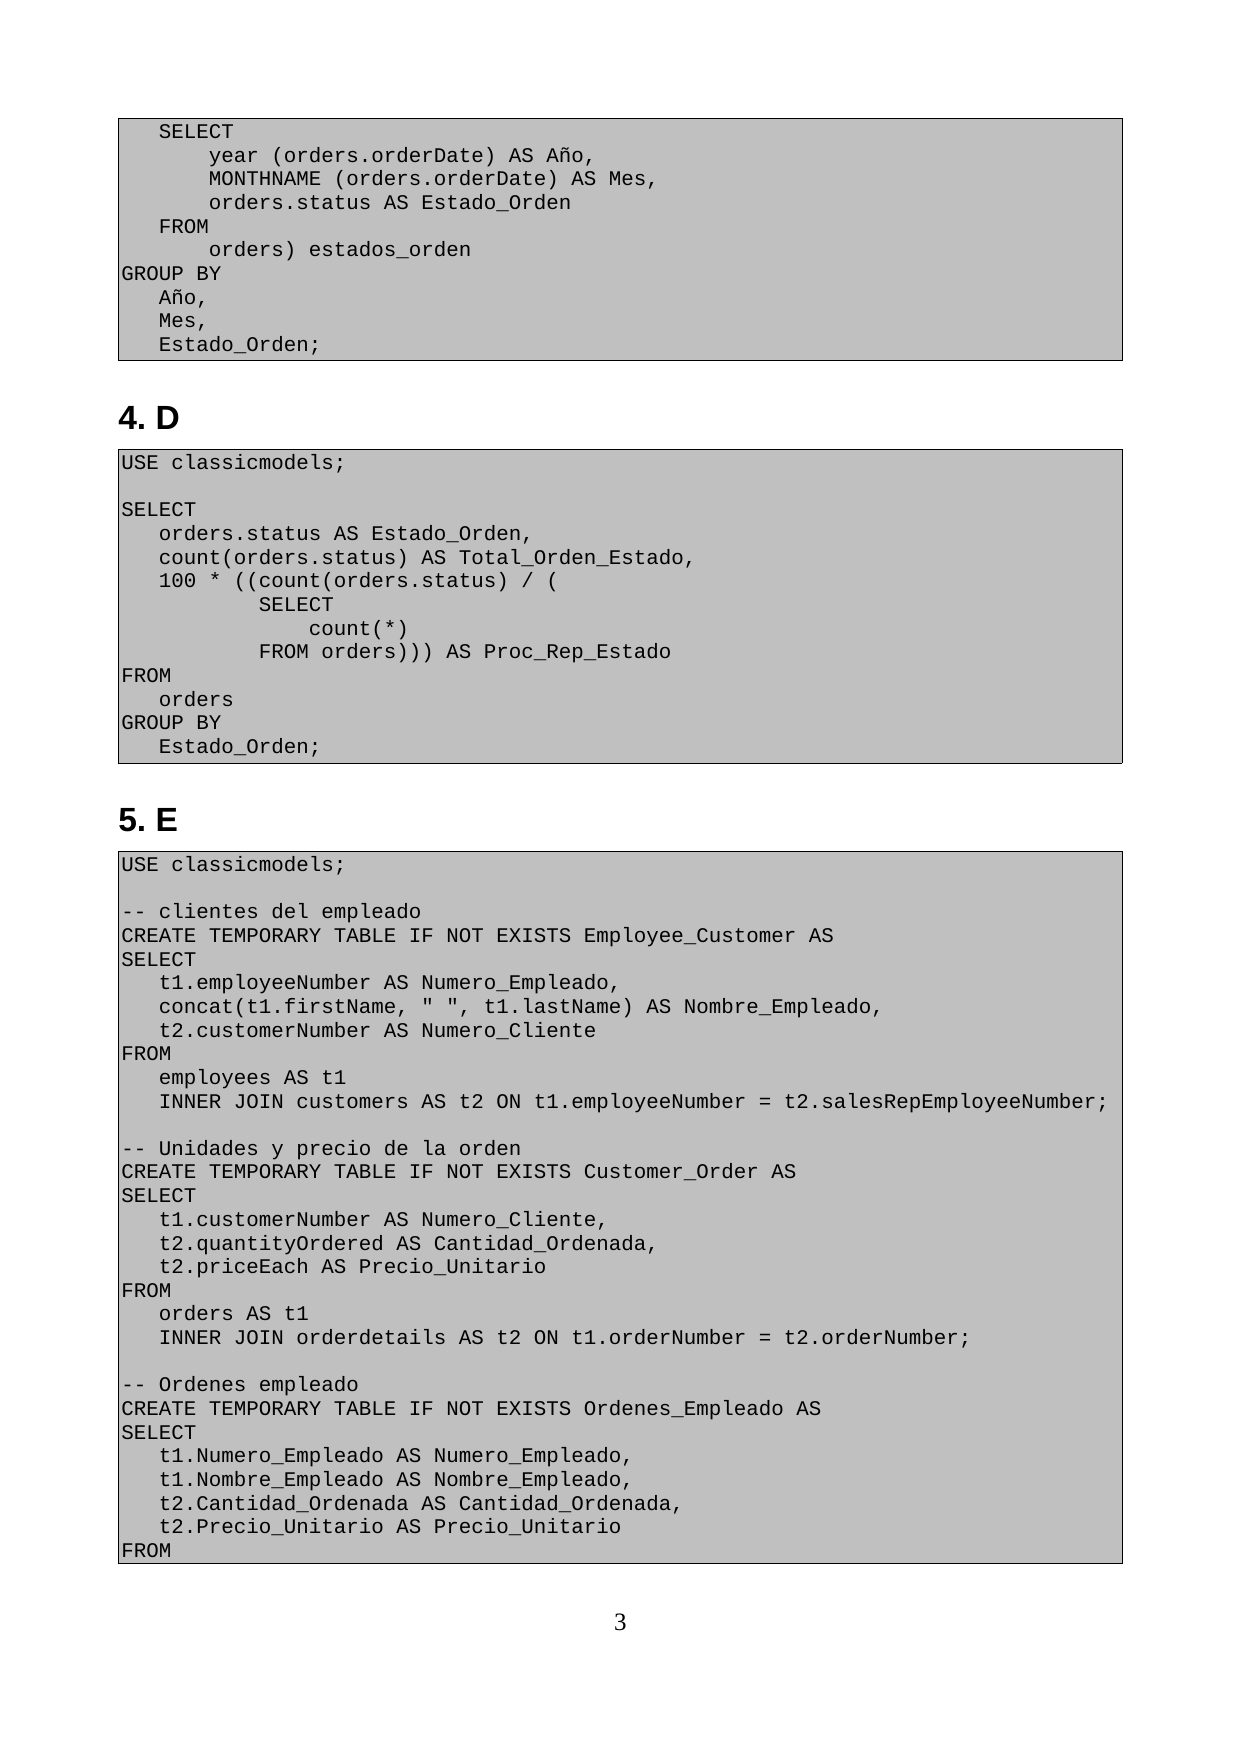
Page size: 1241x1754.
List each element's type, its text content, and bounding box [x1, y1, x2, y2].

text FROM [119, 213, 1122, 236]
text t1.employeeNumber AS Numero_Empleado, [119, 969, 1122, 993]
text count(*) [119, 615, 1122, 638]
text CREATE TEMPORARY TABLE IF NOT EXISTS Ordenes_Empleado AS [119, 1395, 1122, 1419]
text Estado_Orden; [119, 331, 1122, 360]
text t1.Numero_Empleado AS Numero_Empleado, [119, 1442, 1122, 1466]
text FROM [119, 1040, 1122, 1064]
text employees AS t1 [119, 1064, 1122, 1088]
text FROM [119, 1277, 1122, 1300]
text Estado_Orden; [119, 733, 1122, 763]
text 100 * ((count(orders.status) / ( [119, 567, 1122, 591]
text CREATE TEMPORARY TABLE IF NOT EXISTS Employee_Customer AS [119, 922, 1122, 946]
text orders.status AS Estado_Orden [119, 189, 1122, 213]
text count(orders.status) AS Total_Orden_Estado, [119, 544, 1122, 567]
text -- clientes del empleado [119, 898, 1122, 922]
text orders [119, 686, 1122, 709]
text SELECT [119, 1419, 1122, 1442]
subtitle D [118, 398, 1122, 437]
text orders AS t1 [119, 1300, 1122, 1324]
text t2.priceEach AS Precio_Unitario [119, 1253, 1122, 1277]
text t2.Precio_Unitario AS Precio_Unitario [119, 1513, 1122, 1537]
text FROM [119, 1537, 1122, 1563]
text SELECT [119, 946, 1122, 969]
text SELECT [119, 496, 1122, 520]
text SELECT [119, 119, 1122, 142]
text USE classicmodels; [119, 450, 1122, 473]
text FROM orders))) AS Proc_Rep_Estado [119, 638, 1122, 662]
text t2.Cantidad_Ordenada AS Cantidad_Ordenada, [119, 1489, 1122, 1513]
text INNER JOIN customers AS t2 ON t1.employeeNumber = t2.salesRepEmployeeNumber; [119, 1088, 1122, 1111]
text MONTHNAME (orders.orderDate) AS Mes, [119, 165, 1122, 189]
text concat(t1.firstName, " ", t1.lastName) AS Nombre_Empleado, [119, 993, 1122, 1017]
text -- Ordenes empleado [119, 1371, 1122, 1395]
text t1.customerNumber AS Numero_Cliente, [119, 1206, 1122, 1229]
text orders.status AS Estado_Orden, [119, 520, 1122, 544]
subtitle E [118, 800, 1122, 839]
text GROUP BY [119, 709, 1122, 733]
text USE classicmodels; [119, 852, 1122, 875]
text t2.quantityOrdered AS Cantidad_Ordenada, [119, 1229, 1122, 1253]
text GROUP BY [119, 260, 1122, 284]
text SELECT [119, 591, 1122, 615]
text CREATE TEMPORARY TABLE IF NOT EXISTS Customer_Order AS [119, 1158, 1122, 1182]
text Año, [119, 284, 1122, 307]
text t1.Nombre_Empleado AS Nombre_Empleado, [119, 1466, 1122, 1489]
text Mes, [119, 307, 1122, 331]
text SELECT [119, 1182, 1122, 1206]
text orders) estados_orden [119, 236, 1122, 260]
text t2.customerNumber AS Numero_Cliente [119, 1017, 1122, 1040]
text year (orders.orderDate) AS Año, [119, 142, 1122, 165]
text INNER JOIN orderdetails AS t2 ON t1.orderNumber = t2.orderNumber; [119, 1324, 1122, 1348]
text -- Unidades y precio de la orden [119, 1135, 1122, 1158]
text FROM [119, 662, 1122, 686]
